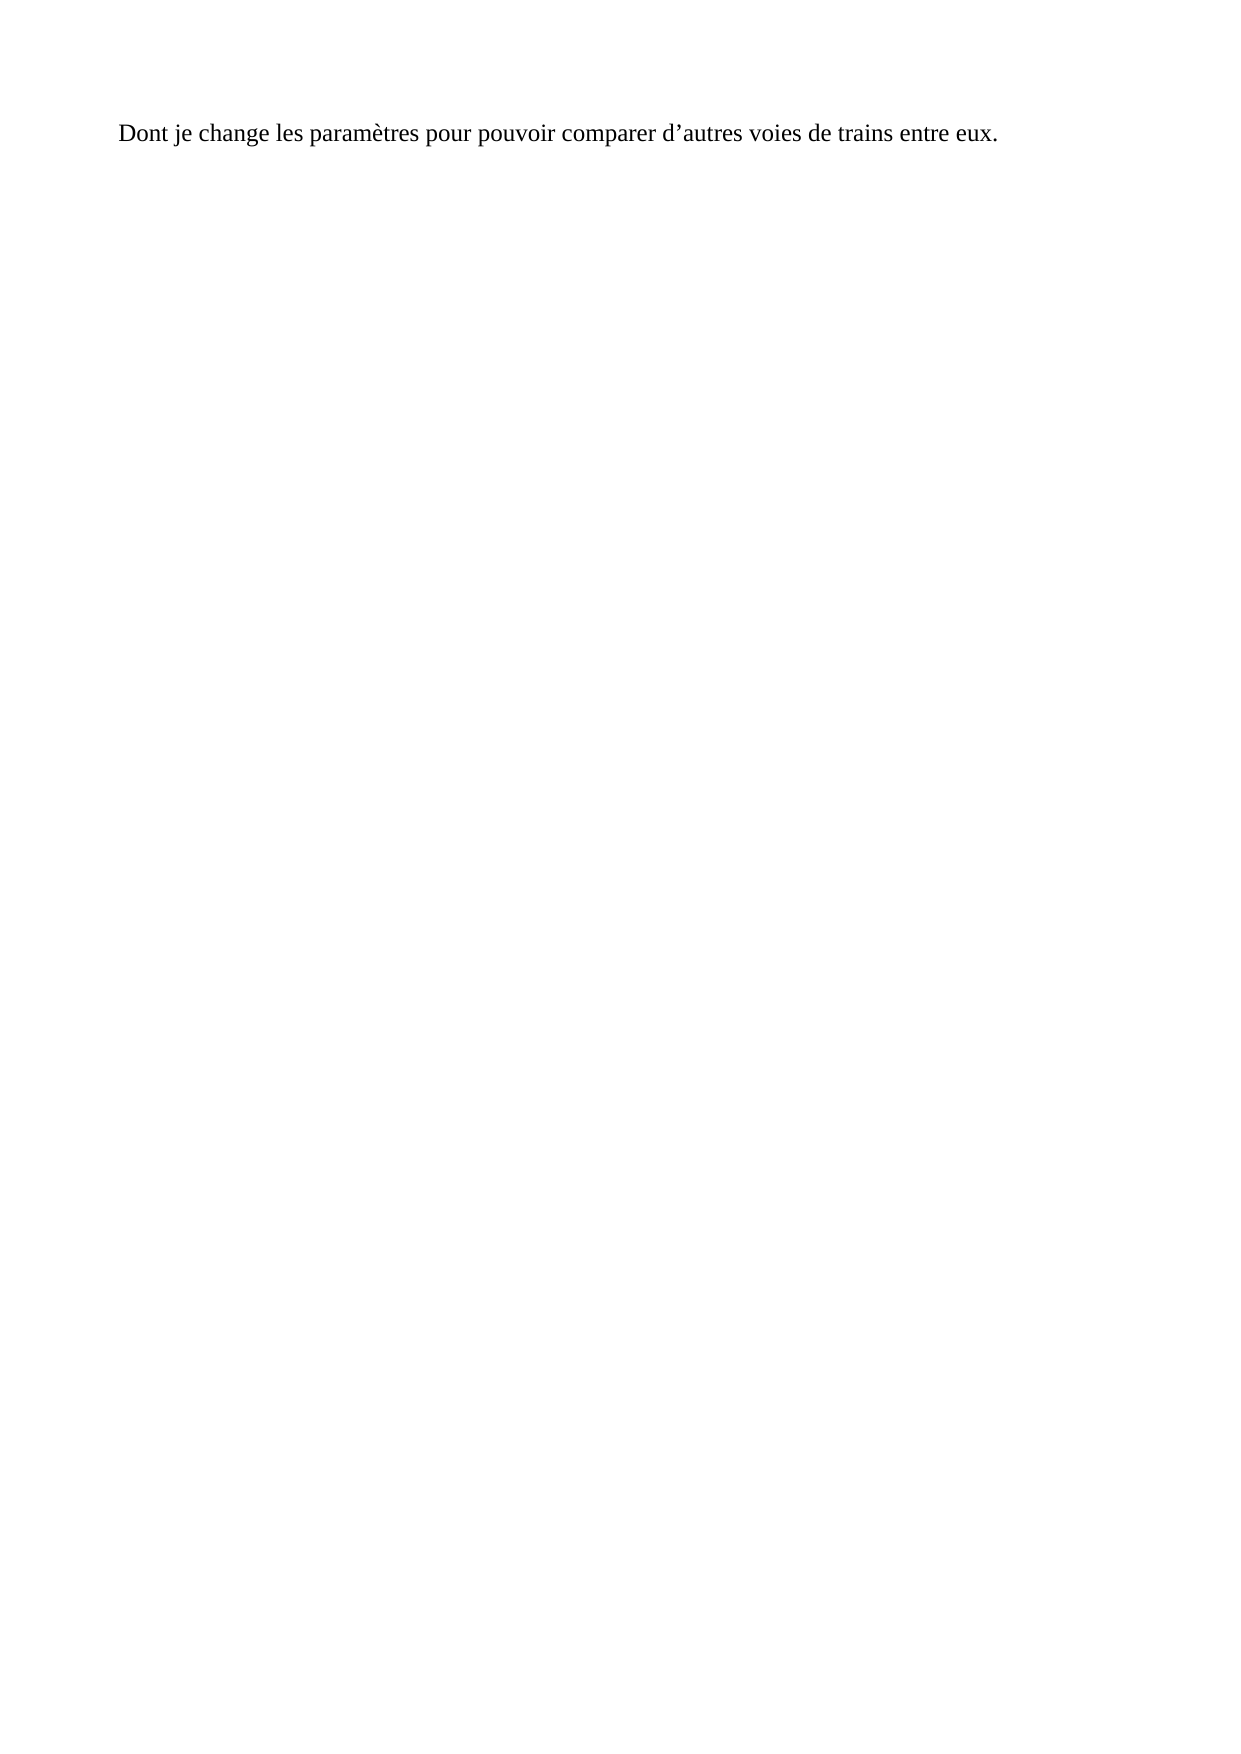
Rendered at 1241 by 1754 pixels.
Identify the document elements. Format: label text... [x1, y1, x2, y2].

text Dont je change les paramètres pour pouvoir comparer d’autres voies de trains entre eux. [118, 118, 1122, 147]
